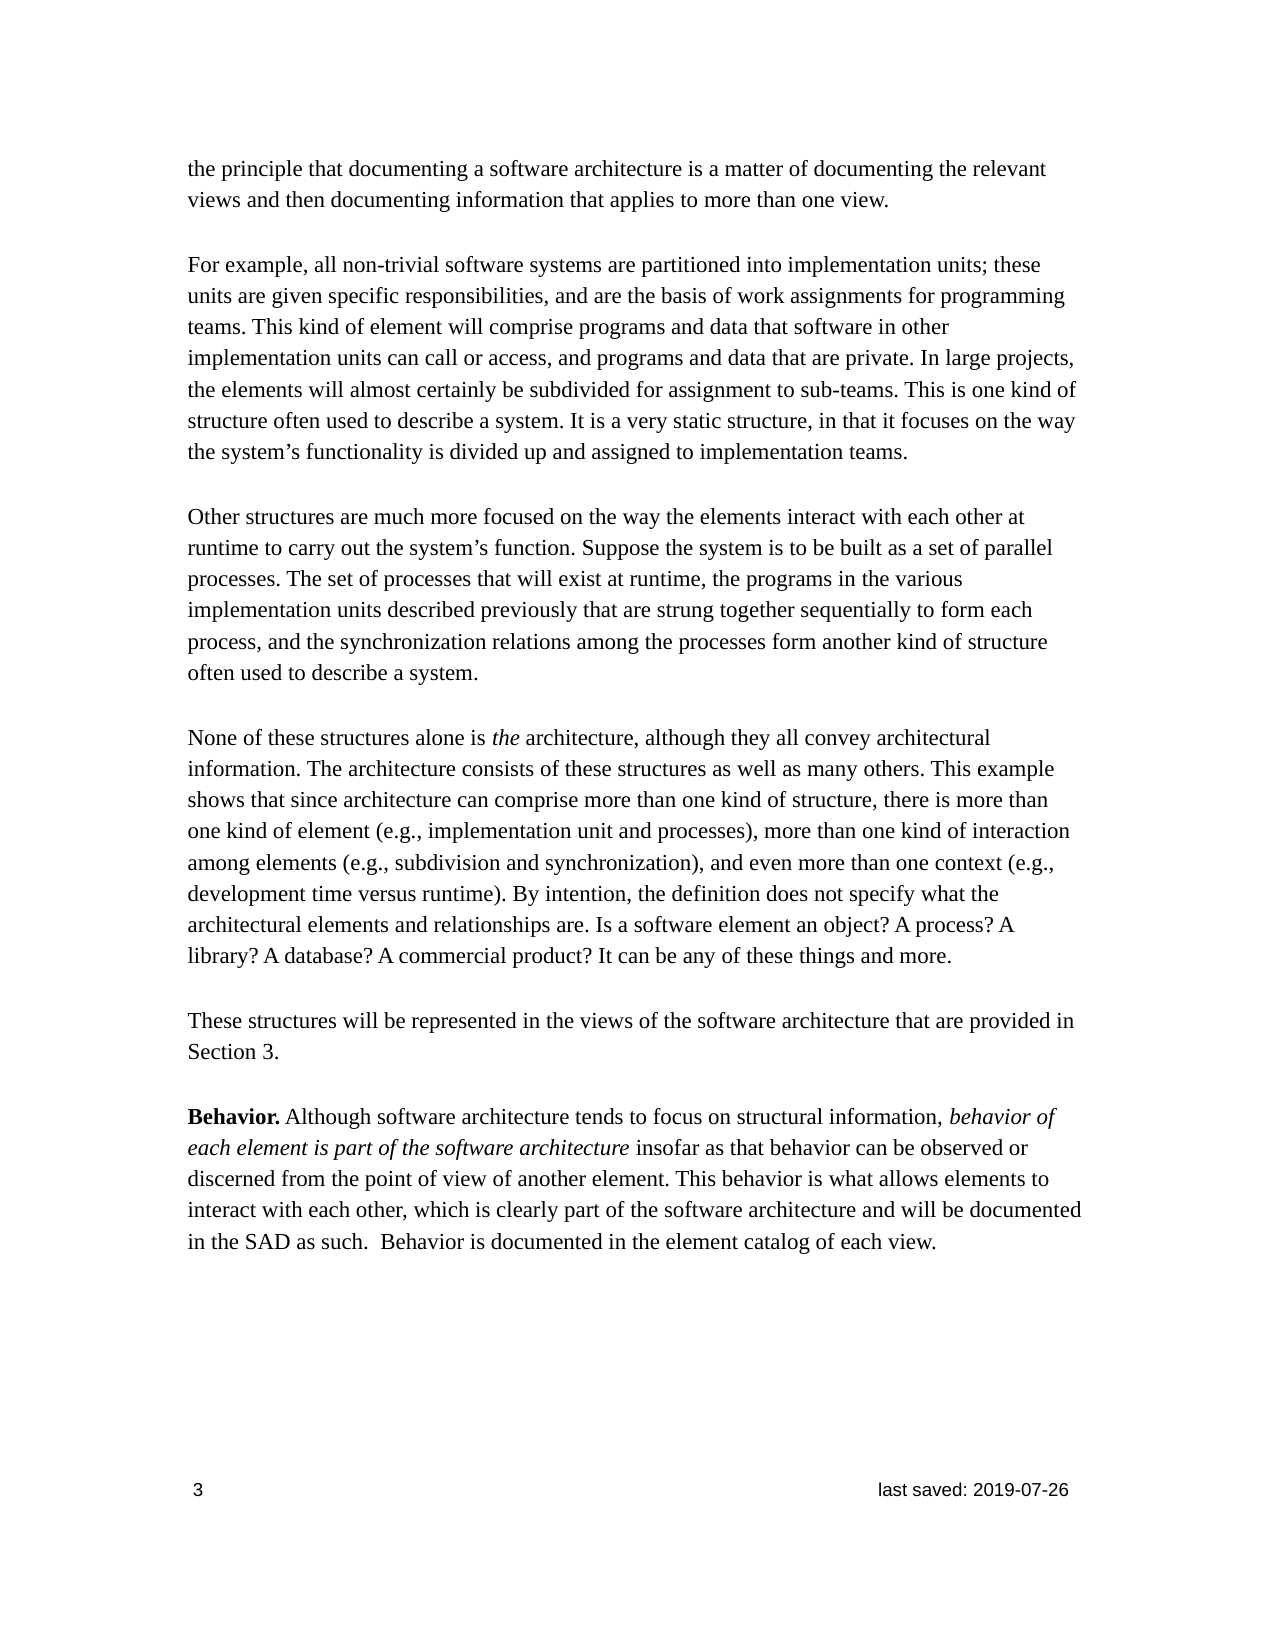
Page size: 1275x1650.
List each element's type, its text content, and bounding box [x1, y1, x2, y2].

text the principle that documenting a software architecture is a matter of documenting the relevant views and then documenting information that applies to more than one view. [187, 150, 1087, 212]
text For example, all non-trivial software systems are partitioned into implementation units; these units are given specific responsibilities, and are the basis of work assignments for programming teams. This kind of element will comprise programs and data that software in other implementation units can call or access, and programs and data that are private. In large projects, the elements will almost certainly be subdivided for assignment to sub-teams. This is one kind of structure often used to describe a system. It is a very static structure, in that it focuses on the way the system’s functionality is divided up and assigned to implementation teams. [187, 246, 1087, 464]
text Behavior. Although software architecture tends to focus on structural information, behavior of each element is part of the software architecture insofar as that behavior can be observed or discerned from the point of view of another element. This behavior is what allows elements to interact with each other, which is clearly part of the software architecture and will be documented in the SAD as such. Behavior is documented in the element catalog of each view. [187, 1098, 1087, 1254]
text Other structures are much more focused on the way the elements interact with each other at runtime to carry out the system’s function. Suppose the system is to be built as a set of parallel processes. The set of processes that will exist at runtime, the programs in the various implementation units described previously that are strung together sequentially to form each process, and the synchronization relations among the processes form another kind of structure often used to describe a system. [187, 498, 1087, 685]
text None of these structures alone is the architecture, although they all convey architectural information. The architecture consists of these structures as well as many others. This example shows that since architecture can comprise more than one kind of structure, there is more than one kind of element (e.g., implementation unit and processes), more than one kind of interaction among elements (e.g., subdivision and synchronization), and even more than one context (e.g., development time versus runtime). By intention, the definition does not specify what the architectural elements and relationships are. Is a software element an object? A process? A library? A database? A commercial product? It can be any of these things and more. [187, 719, 1087, 969]
text These structures will be represented in the views of the software architecture that are provided in Section 3. [187, 1002, 1087, 1064]
